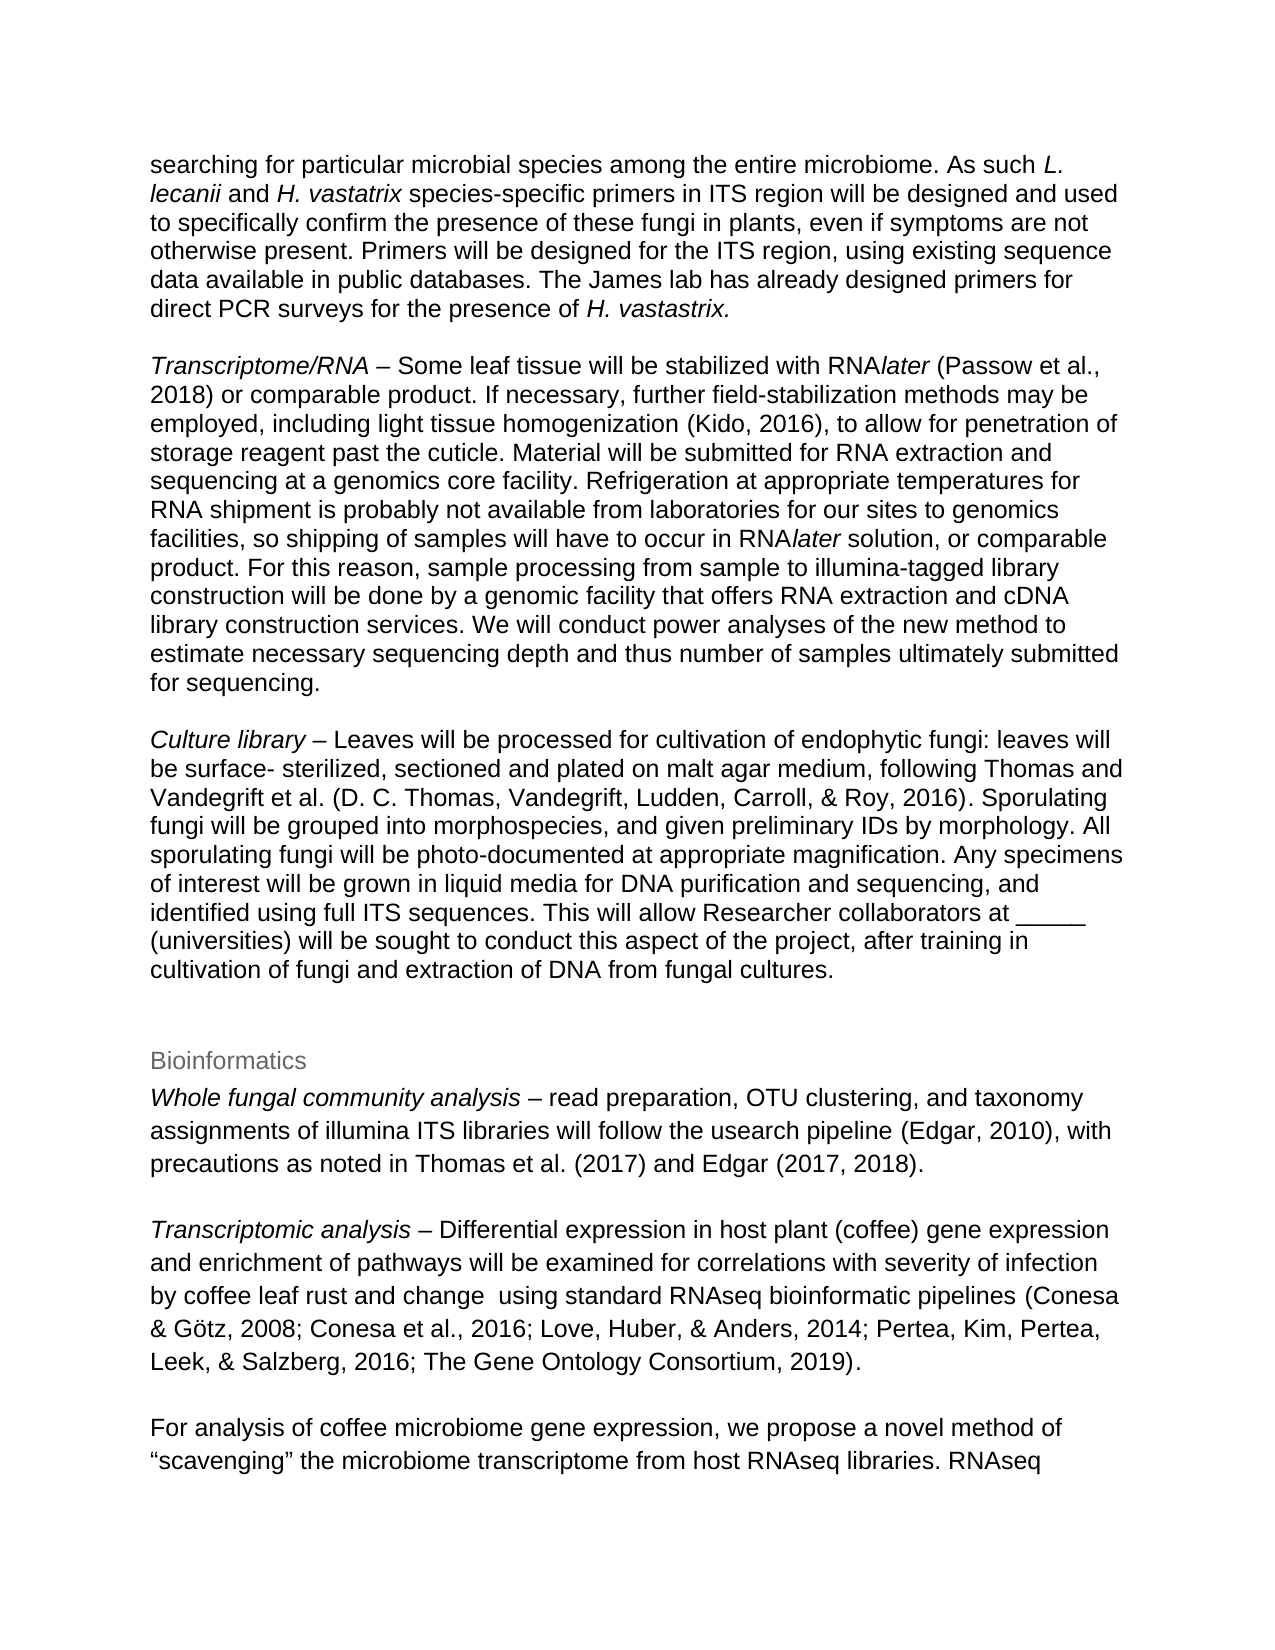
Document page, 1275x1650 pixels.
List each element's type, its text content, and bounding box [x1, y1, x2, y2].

text For analysis of coffee microbiome gene expression, we propose a novel method of “scavenging” the microbiome transcriptome from host RNAseq libraries. RNAseq [150, 1413, 1125, 1475]
text Whole fungal community analysis – read preparation, OTU clustering, and taxonomy assignments of illumina ITS libraries will follow the usearch pipeline (Edgar, 2010), with precautions as noted in Thomas et al. (2017) and Edgar (2017, 2018). [150, 1083, 1125, 1178]
text Culture library – Leaves will be processed for cultivation of endophytic fungi: leaves will be surface- sterilized, sectioned and plated on malt agar medium, following Thomas and Vandegrift et al. (D. C. Thomas, Vandegrift, Ludden, Carroll, & Roy, 2016). Sporulating fungi will be grouped into morphospecies, and given preliminary IDs by morphology. All sporulating fungi will be photo-documented at appropriate magnification. Any specimens of interest will be grown in liquid media for DNA purification and sequencing, and identified using full ITS sequences. This will allow Researcher collaborators at _____ (universities) will be sought to conduct this aspect of the project, after training in cultivation of fungi and extraction of DNA from fungal cultures. [150, 725, 1125, 984]
text Transcriptomic analysis – Differential expression in host plant (coffee) gene expression and enrichment of pathways will be examined for correlations with severity of infection by coffee leaf rust and change using standard RNAseq bioinformatic pipelines (Conesa & Götz, 2008; Conesa et al., 2016; Love, Huber, & Anders, 2014; Pertea, Kim, Pertea, Leek, & Salzberg, 2016; The Gene Ontology Consortium, 2019). [150, 1215, 1125, 1376]
text Transcriptome/RNA – Some leaf tissue will be stabilized with RNAlater (Passow et al., 2018) or comparable product. If necessary, further field-stabilization methods may be employed, including light tissue homogenization (Kido, 2016), to allow for penetration of storage reagent past the cuticle. Material will be submitted for RNA extraction and sequencing at a genomics core facility. Refrigeration at appropriate temperatures for RNA shipment is probably not available from laboratories for our sites to genomics facilities, so shipping of samples will have to occur in RNAlater solution, or comparable product. For this reason, sample processing from sample to illumina-tagged library construction will be done by a genomic facility that offers RNA extraction and cDNA library construction services. We will conduct power analyses of the new method to estimate necessary sequencing depth and thus number of samples ultimately submitted for sequencing. [150, 351, 1125, 696]
subtitle Bioinformatics [150, 1046, 1125, 1075]
text searching for particular microbial species among the entire microbiome. As such L. lecanii and H. vastatrix species-specific primers in ITS region will be designed and used to specifically confirm the presence of these fungi in plants, even if symptoms are not otherwise present. Primers will be designed for the ITS region, using existing sequence data available in public databases. The James lab has already designed primers for direct PCR surveys for the presence of H. vastastrix. [150, 150, 1125, 322]
